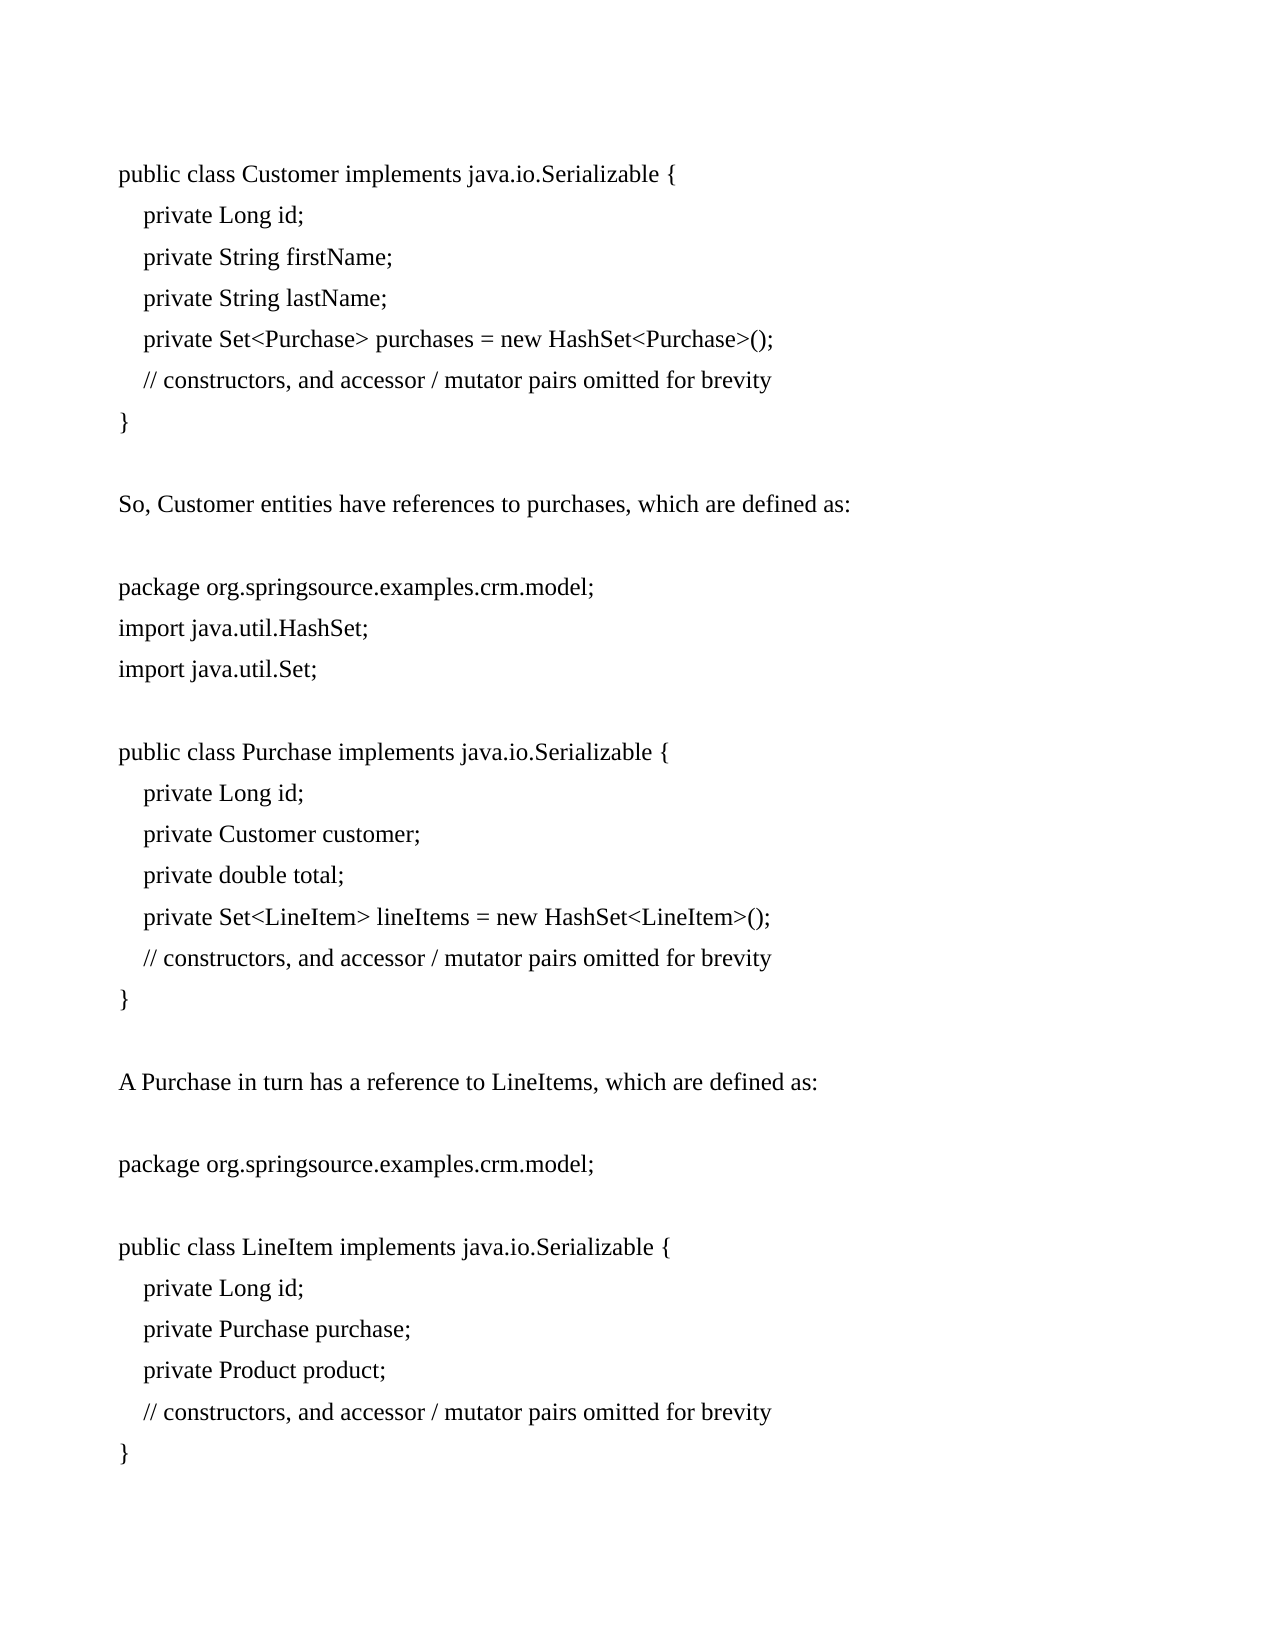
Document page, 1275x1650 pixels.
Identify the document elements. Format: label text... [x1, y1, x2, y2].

text private Product product; [118, 1356, 1157, 1384]
text private String firstName; [118, 242, 1157, 271]
text So, Customer entities have references to purchases, which are defined as: [118, 489, 1157, 518]
text // constructors, and accessor / mutator pairs omitted for brevity [118, 366, 1157, 394]
text // constructors, and accessor / mutator pairs omitted for brevity [118, 1397, 1157, 1426]
text private String lastName; [118, 283, 1157, 312]
text A Purchase in turn has a reference to LineItems, which are defined as: [118, 1067, 1157, 1096]
text public class Purchase implements java.io.Serializable { [118, 737, 1157, 766]
text import java.util.HashSet; [118, 613, 1157, 642]
text public class Customer implements java.io.Serializable { [118, 159, 1157, 188]
text package org.springsource.examples.crm.model; [118, 572, 1157, 601]
text package org.springsource.examples.crm.model; [118, 1149, 1157, 1178]
text private Customer customer; [118, 819, 1157, 848]
text private Long id; [118, 778, 1157, 807]
text } [118, 407, 1157, 436]
text import java.util.Set; [118, 654, 1157, 683]
text public class LineItem implements java.io.Serializable { [118, 1232, 1157, 1261]
text private Set<Purchase> purchases = new HashSet<Purchase>(); [118, 324, 1157, 353]
text // constructors, and accessor / mutator pairs omitted for brevity [118, 943, 1157, 972]
text private Purchase purchase; [118, 1314, 1157, 1343]
text private Set<LineItem> lineItems = new HashSet<LineItem>(); [118, 902, 1157, 931]
text } [118, 1438, 1157, 1467]
text private Long id; [118, 1273, 1157, 1302]
text private Long id; [118, 201, 1157, 229]
text } [118, 984, 1157, 1013]
text private double total; [118, 861, 1157, 889]
